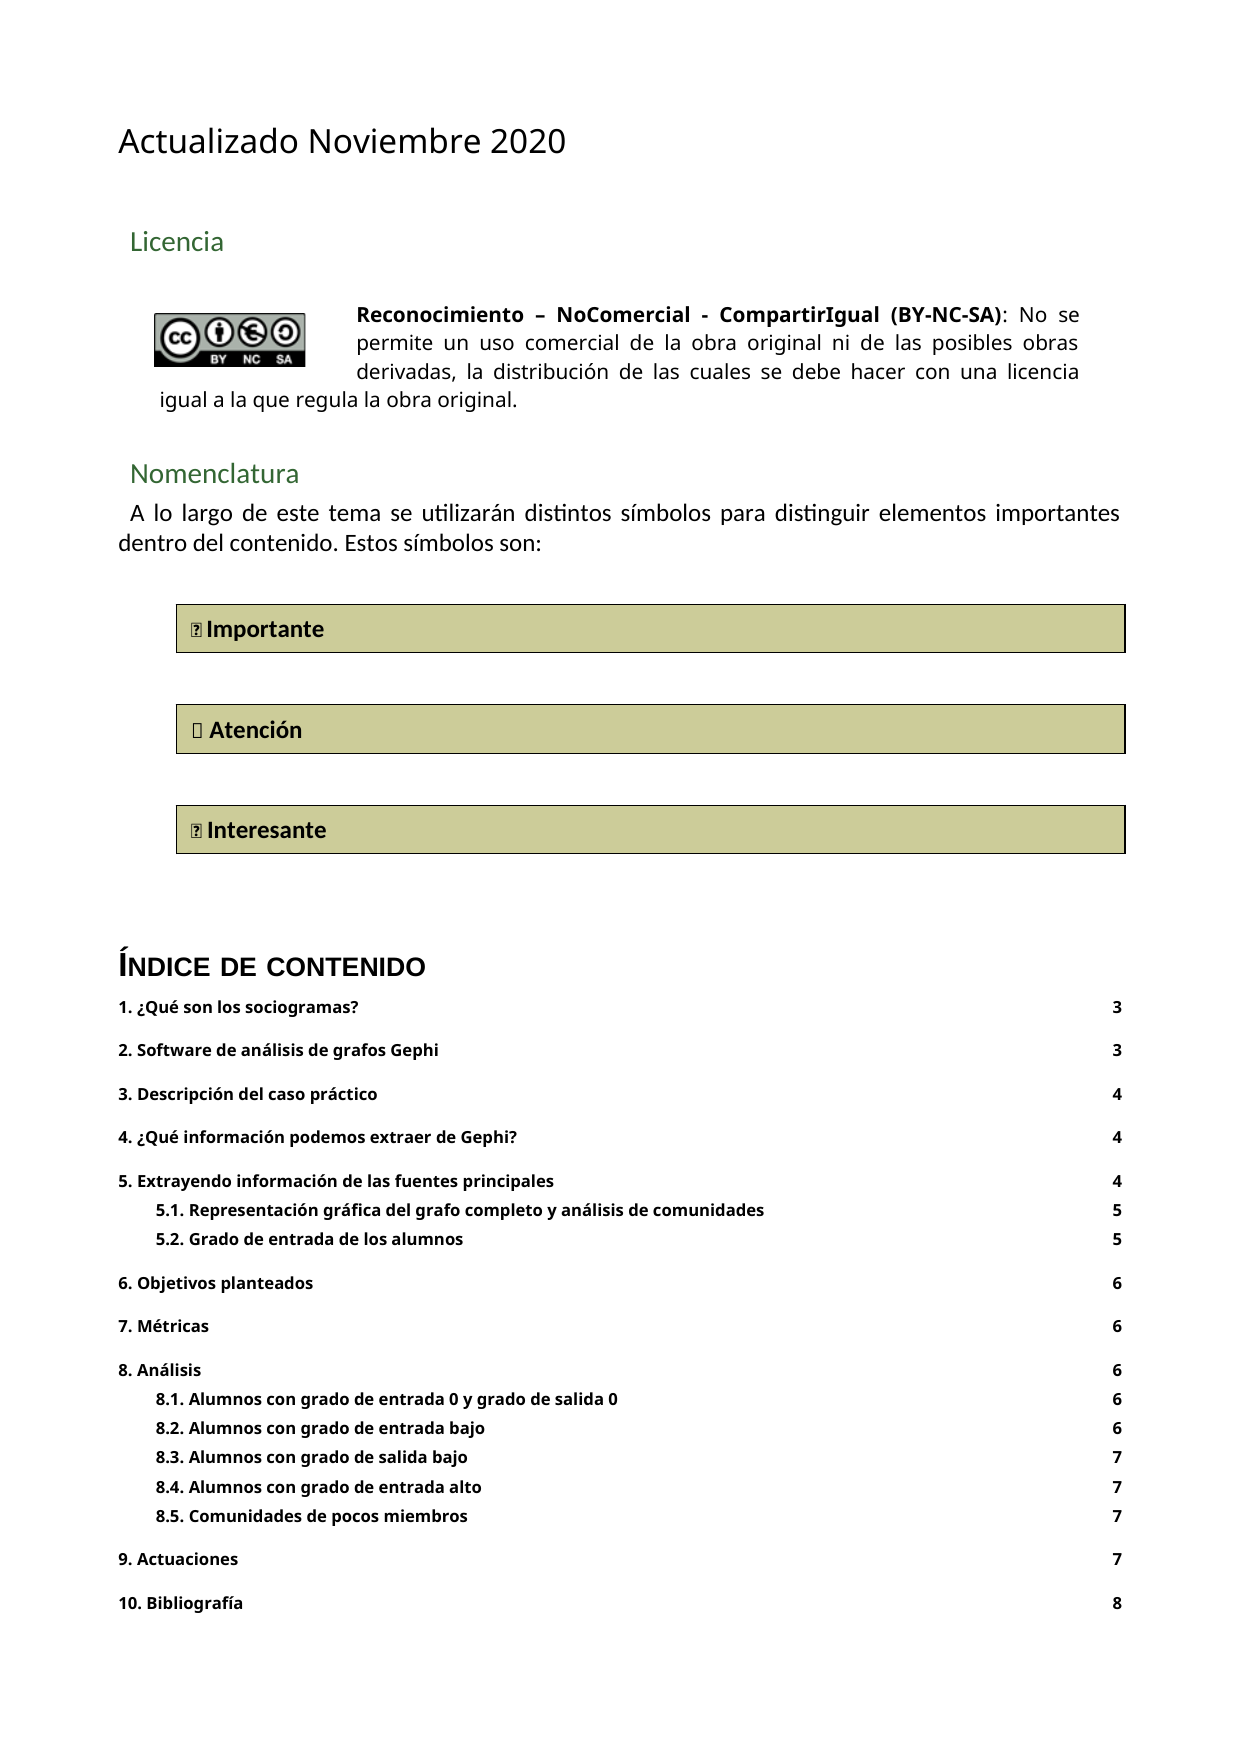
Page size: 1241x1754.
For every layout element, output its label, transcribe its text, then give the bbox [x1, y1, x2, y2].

text 3. Descripción del caso práctico 4 [118, 1083, 1122, 1105]
text 5.1. Representación gráfica del grafo completo y análisis de comunidades 5 [156, 1199, 1122, 1222]
text Reconocimiento – NoComercial - CompartirIgual (BY-NC-SA): No se permite un uso comercial de la obra original ni de las posibles obras derivadas, la distribución de las cuales se debe hacer con una licencia igual a la que regula la obra original. [159, 300, 1080, 414]
text 8.3. Alumnos con grado de salida bajo 7 [156, 1446, 1122, 1469]
picture [154, 313, 306, 367]
text ❕ Atención [177, 705, 1124, 753]
text Licencia [118, 223, 1122, 258]
text Índice de contenido [118, 944, 1122, 983]
text A lo largo de este tema se utilizarán distintos símbolos para distinguir elementos importantes dentro del contenido. Estos símbolos son: [118, 497, 1122, 558]
text 📖 Importante [177, 605, 1124, 652]
text 1. ¿Qué son los sociogramas? 3 [118, 996, 1122, 1018]
text 7. Métricas 6 [118, 1315, 1122, 1338]
text 8. Análisis 6 [118, 1359, 1122, 1381]
text 9. Actuaciones 7 [118, 1548, 1122, 1571]
text 2. Software de análisis de grafos Gephi 3 [118, 1039, 1122, 1062]
text 8.1. Alumnos con grado de entrada 0 y grado de salida 0 6 [156, 1388, 1122, 1411]
text 4. ¿Qué información podemos extraer de Gephi? 4 [118, 1126, 1122, 1149]
text 5. Extrayendo información de las fuentes principales 4 [118, 1170, 1122, 1192]
text Actualizado Noviembre 2020 [118, 118, 1122, 163]
text Nomenclatura [118, 455, 1122, 491]
text 10. Bibliografía 8 [118, 1592, 1122, 1614]
text 8.4. Alumnos con grado de entrada alto 7 [156, 1475, 1122, 1498]
text 8.5. Comunidades de pocos miembros 7 [156, 1504, 1122, 1527]
text 6. Objetivos planteados 6 [118, 1272, 1122, 1294]
text 8.2. Alumnos con grado de entrada bajo 6 [156, 1417, 1122, 1440]
text 💬 Interesante [177, 806, 1124, 853]
text 5.2. Grado de entrada de los alumnos 5 [156, 1228, 1122, 1251]
